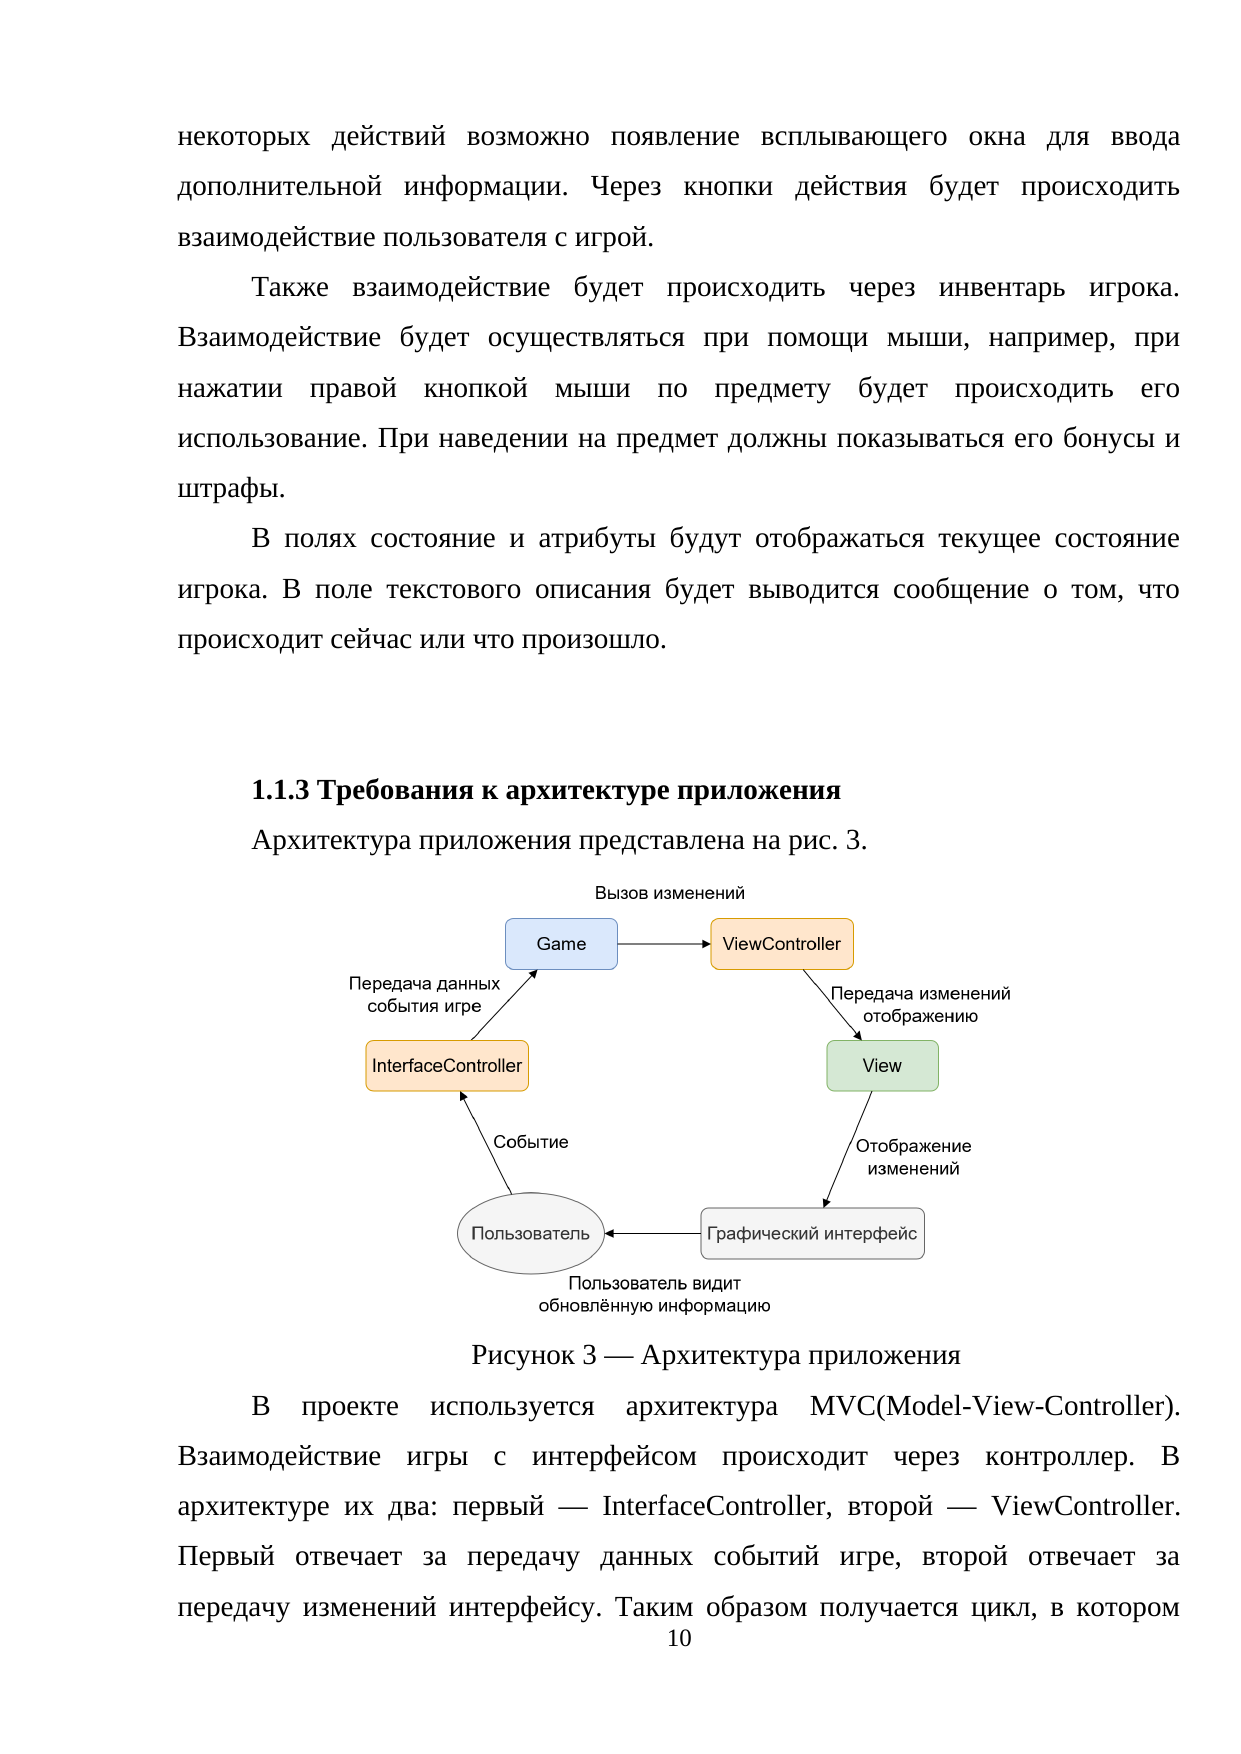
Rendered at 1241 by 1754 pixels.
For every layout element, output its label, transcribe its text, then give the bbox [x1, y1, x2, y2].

text В проекте используется архитектура MVC(Model-View-Controller). Взаимодействие игры с интерфейсом происходит через контроллер. В архитектуре их два: первый — InterfaceController, второй — ViewController. Первый отвечает за передачу данных событий игре, второй отвечает за передачу изменений интерфейсу. Таким образом получается цикл, в котором [177, 1388, 1181, 1622]
text 1.1.3 Требования к архитектуре приложения [177, 772, 1181, 806]
text Рисунок 3 — Архитектура приложения [177, 873, 1181, 1371]
text некоторых действий возможно появление всплывающего окна для ввода дополнительной информации. Через кнопки действия будет происходить взаимодействие пользователя с игрой. [177, 118, 1181, 252]
text В полях состояние и атрибуты будут отображаться текущее состояние игрока. В поле текстового описания будет выводится сообщение о том, что происходит сейчас или что произошло. [177, 521, 1181, 655]
picture [337, 872, 1021, 1321]
text Архитектура приложения представлена на рис. 3. [177, 822, 1181, 856]
text Также взаимодействие будет происходить через инвентарь игрока. Взаимодействие будет осуществляться при помощи мыши, например, при нажатии правой кнопкой мыши по предмету будет происходить его использование. При наведении на предмет должны показываться его бонусы и штрафы. [177, 269, 1181, 504]
